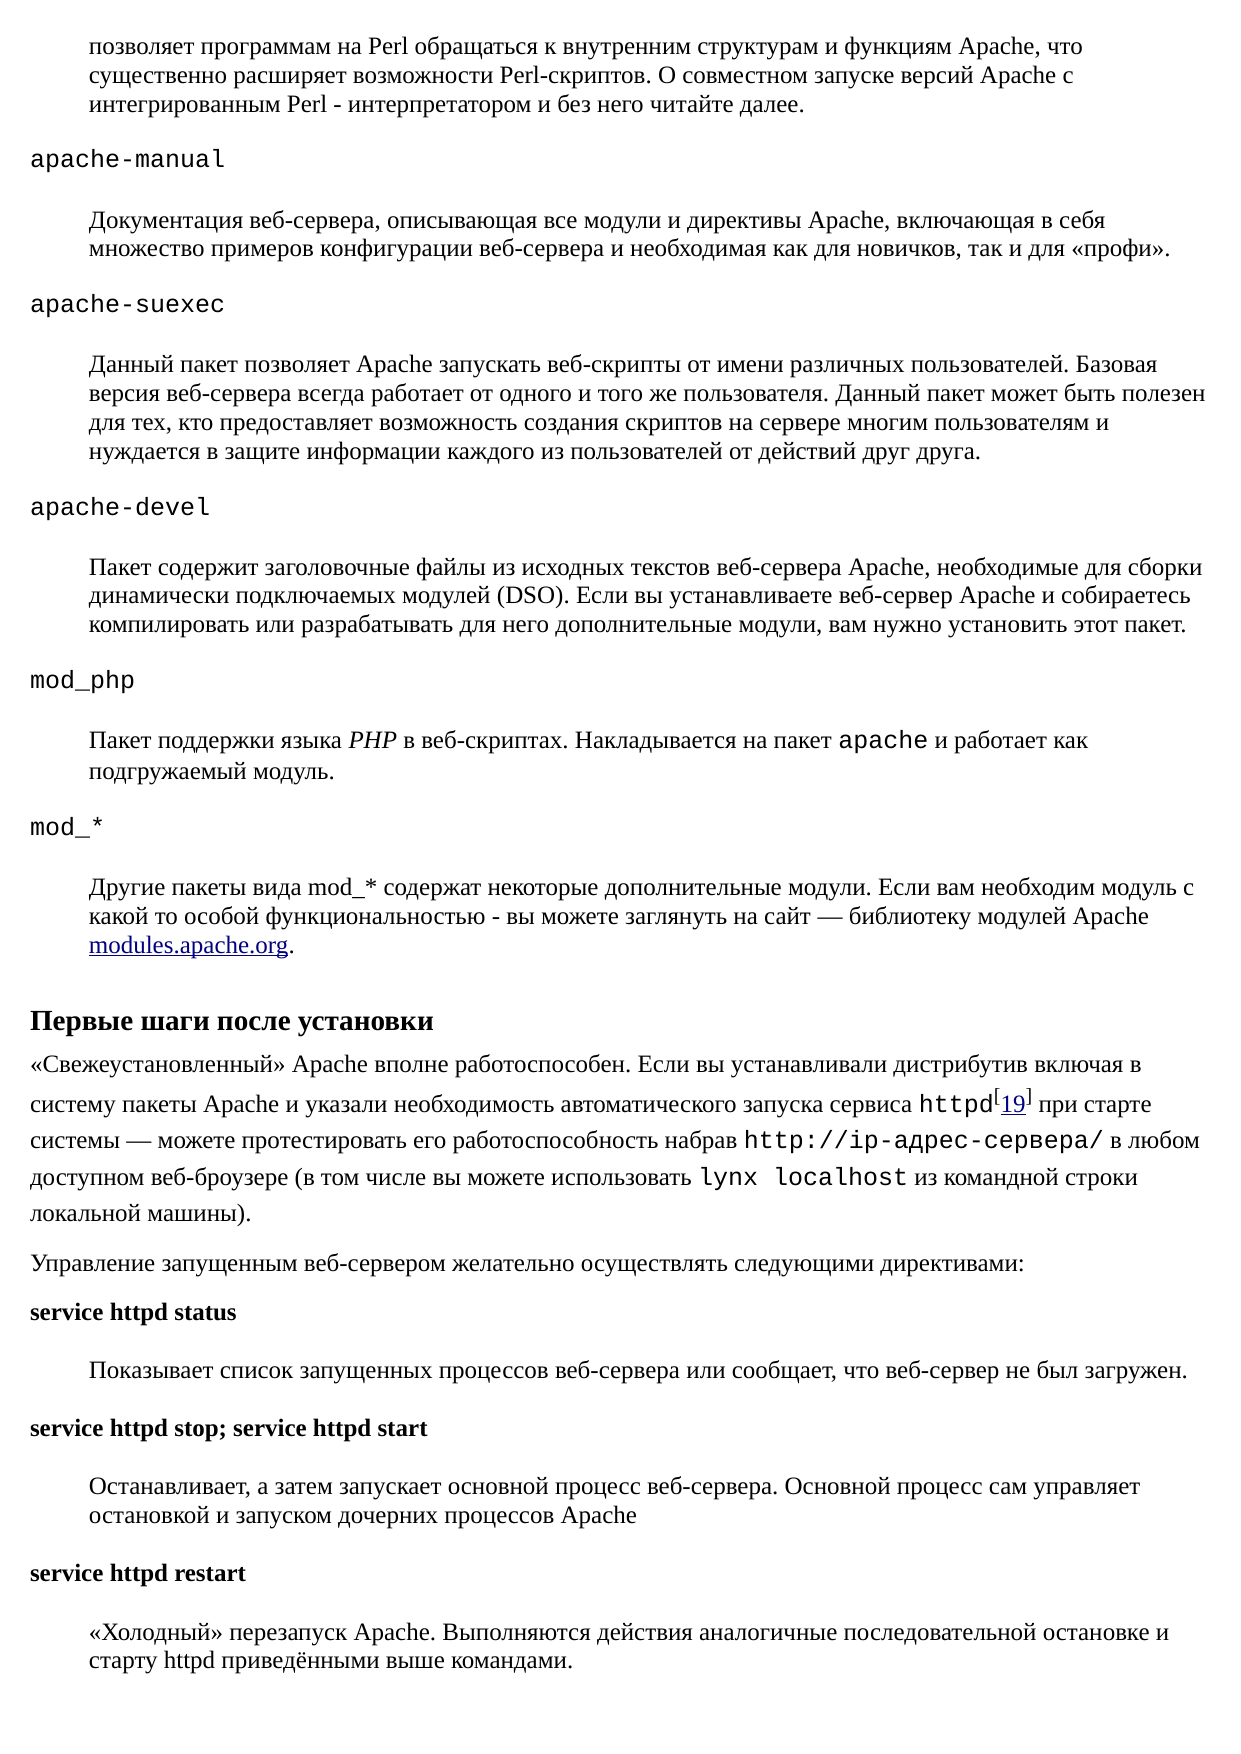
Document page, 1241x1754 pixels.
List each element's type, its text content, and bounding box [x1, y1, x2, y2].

subtitle service httpd stop; service httpd start [30, 1413, 1211, 1442]
list Пакет поддержки языка PHP в веб-скриптах. Накладывается на пакет apache и работает как подгружаемый модуль. [89, 725, 1211, 785]
subtitle service httpd status [30, 1297, 1211, 1325]
list позволяет программам на Perl обращаться к внутренним структурам и функциям Apache, что существенно расширяет возможности Perl-скриптов. О совместном запуске версий Apache с интегрированным Perl - интерпретатором и без него читайте далее. [89, 31, 1211, 117]
list Останавливает, а затем запускает основной процесс веб-сервера. Основной процесс сам управляет остановкой и запуском дочерних процессов Apache [89, 1471, 1211, 1529]
subtitle service httpd restart [30, 1558, 1211, 1587]
subtitle apache-devel [30, 494, 1211, 522]
subtitle apache-suexec [30, 292, 1211, 320]
subtitle mod_* [30, 814, 1211, 843]
text «Свежеустановленный» Apache вполне работоспособен. Если вы устанавливали дистрибутив включая в cистему пакеты Apache и указали необходимость автоматического запуска сервиса httpd[19] при старте системы — можете протестировать его работоспособность набрав http://ip-адрес-сервера/ в любом доступном веб-броузере (в том числе вы можете использовать lynx localhost из командной строки локальной машины). [30, 1049, 1211, 1227]
list Данный пакет позволяет Apache запускать веб-скрипты от имени различных пользователей. Базовая версия веб-сервера всегда работает от одного и того же пользователя. Данный пакет может быть полезен для тех, кто предоставляет возможность создания скриптов на сервере многим пользователям и нуждается в защите информации каждого из пользователей от действий друг друга. [89, 349, 1211, 464]
subtitle mod_php [30, 668, 1211, 696]
list Пакет содержит заголовочные файлы из исходных текстов веб-сервера Apache, необходимые для сборки динамически подключаемых модулей (DSO). Если вы устанавливаете веб-сервер Apache и собираетесь компилировать или разрабатывать для него дополнительные модули, вам нужно установить этот пакет. [89, 552, 1211, 638]
list «Холодный» перезапуск Apache. Выполняются действия аналогичные последовательной остановке и старту httpd приведёнными выше командами. [89, 1617, 1211, 1674]
subtitle Первые шаги после установки [30, 1003, 1211, 1036]
subtitle apache-manual [30, 147, 1211, 175]
list Показывает список запущенных процессов веб-сервера или сообщает, что веб-сервер не был загружен. [89, 1355, 1211, 1384]
list Другие пакеты вида mod_* содержат некоторые дополнительные модули. Если вам необходим модуль с какой то особой функциональностью - вы можете заглянуть на сайт — библиотеку модулей Apache modules.apache.org. [89, 872, 1211, 958]
text Управление запущенным веб-сервером желательно осуществлять следующими директивами: [30, 1248, 1211, 1276]
list Документация веб-сервера, описывающая все модули и директивы Apache, включающая в себя множество примеров конфигурации веб-сервера и необходимая как для новичков, так и для «профи». [89, 205, 1211, 262]
